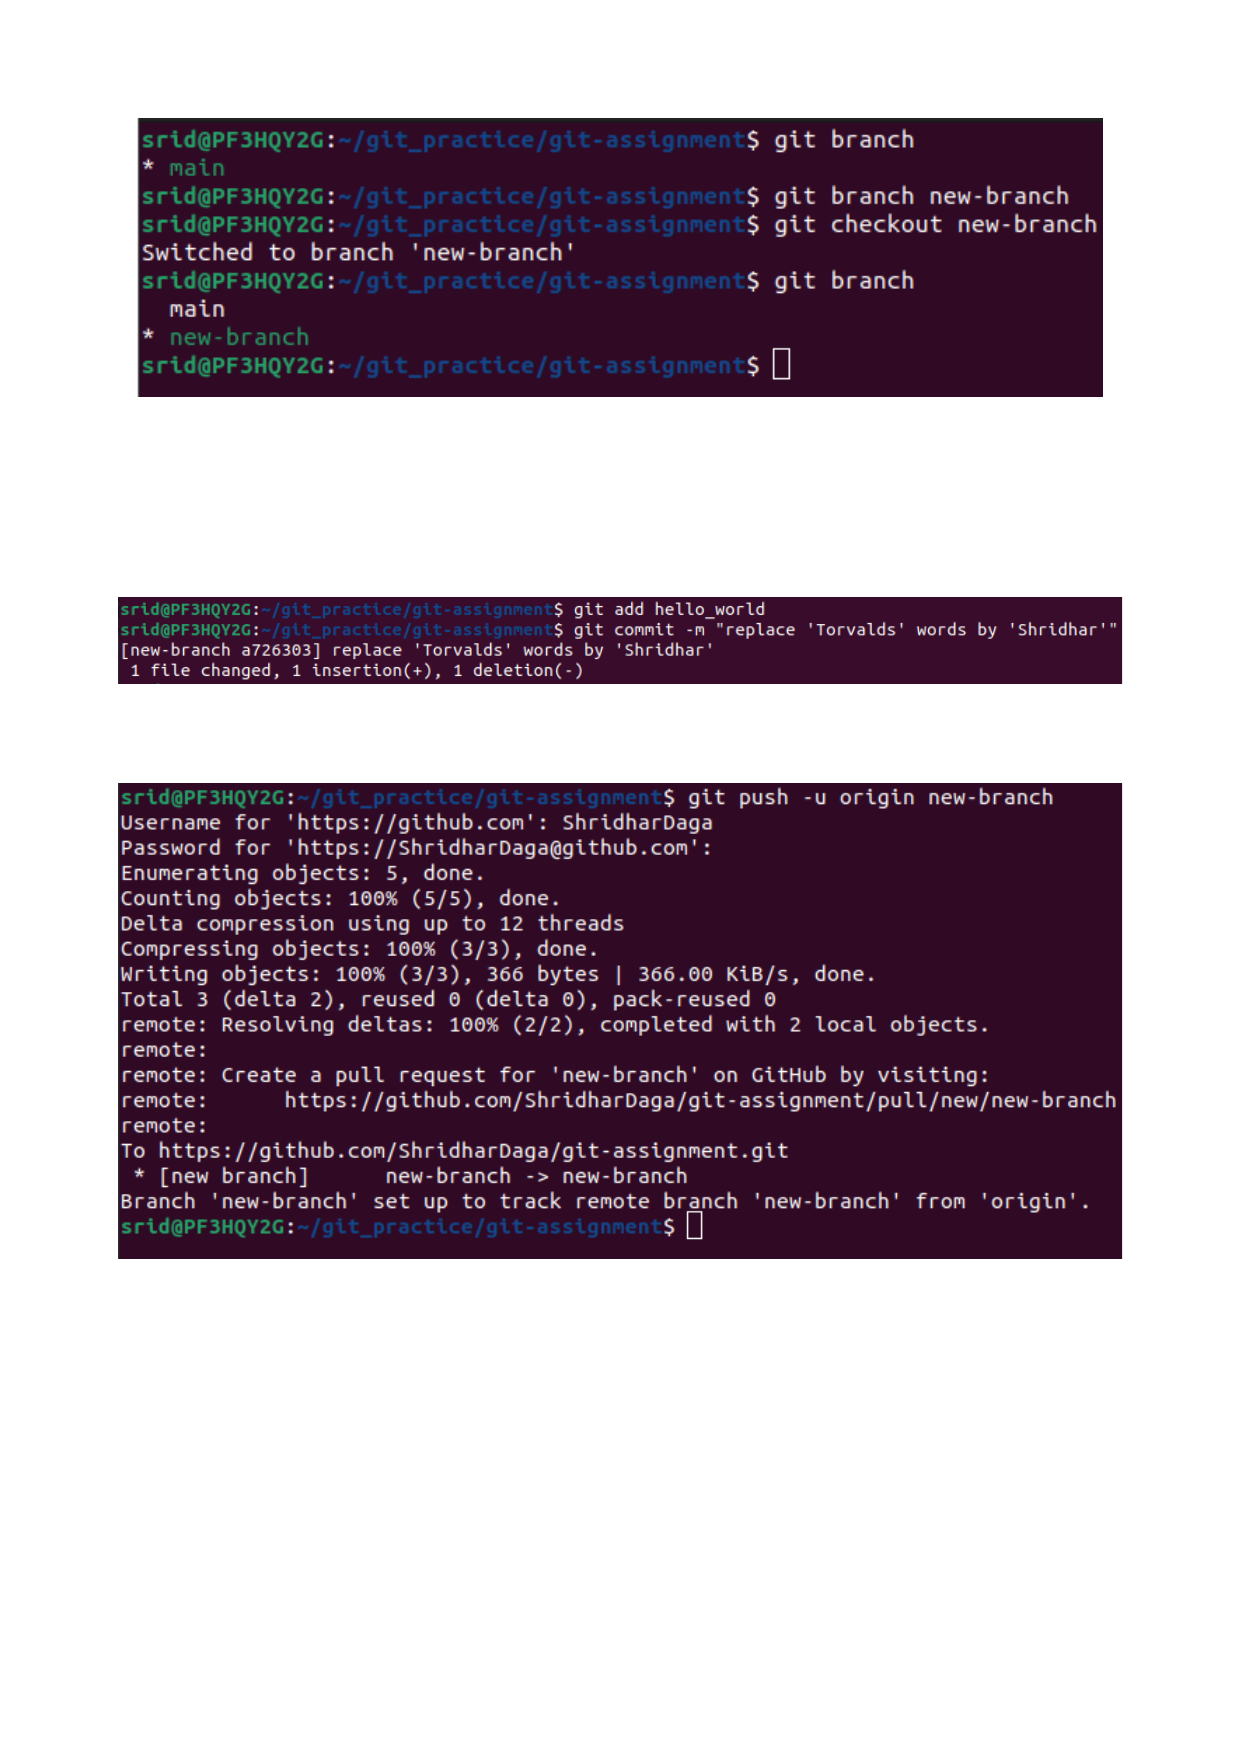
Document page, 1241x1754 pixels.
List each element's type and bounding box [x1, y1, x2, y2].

picture [118, 597, 1123, 684]
picture [137, 118, 1103, 397]
picture [118, 783, 1123, 1259]
